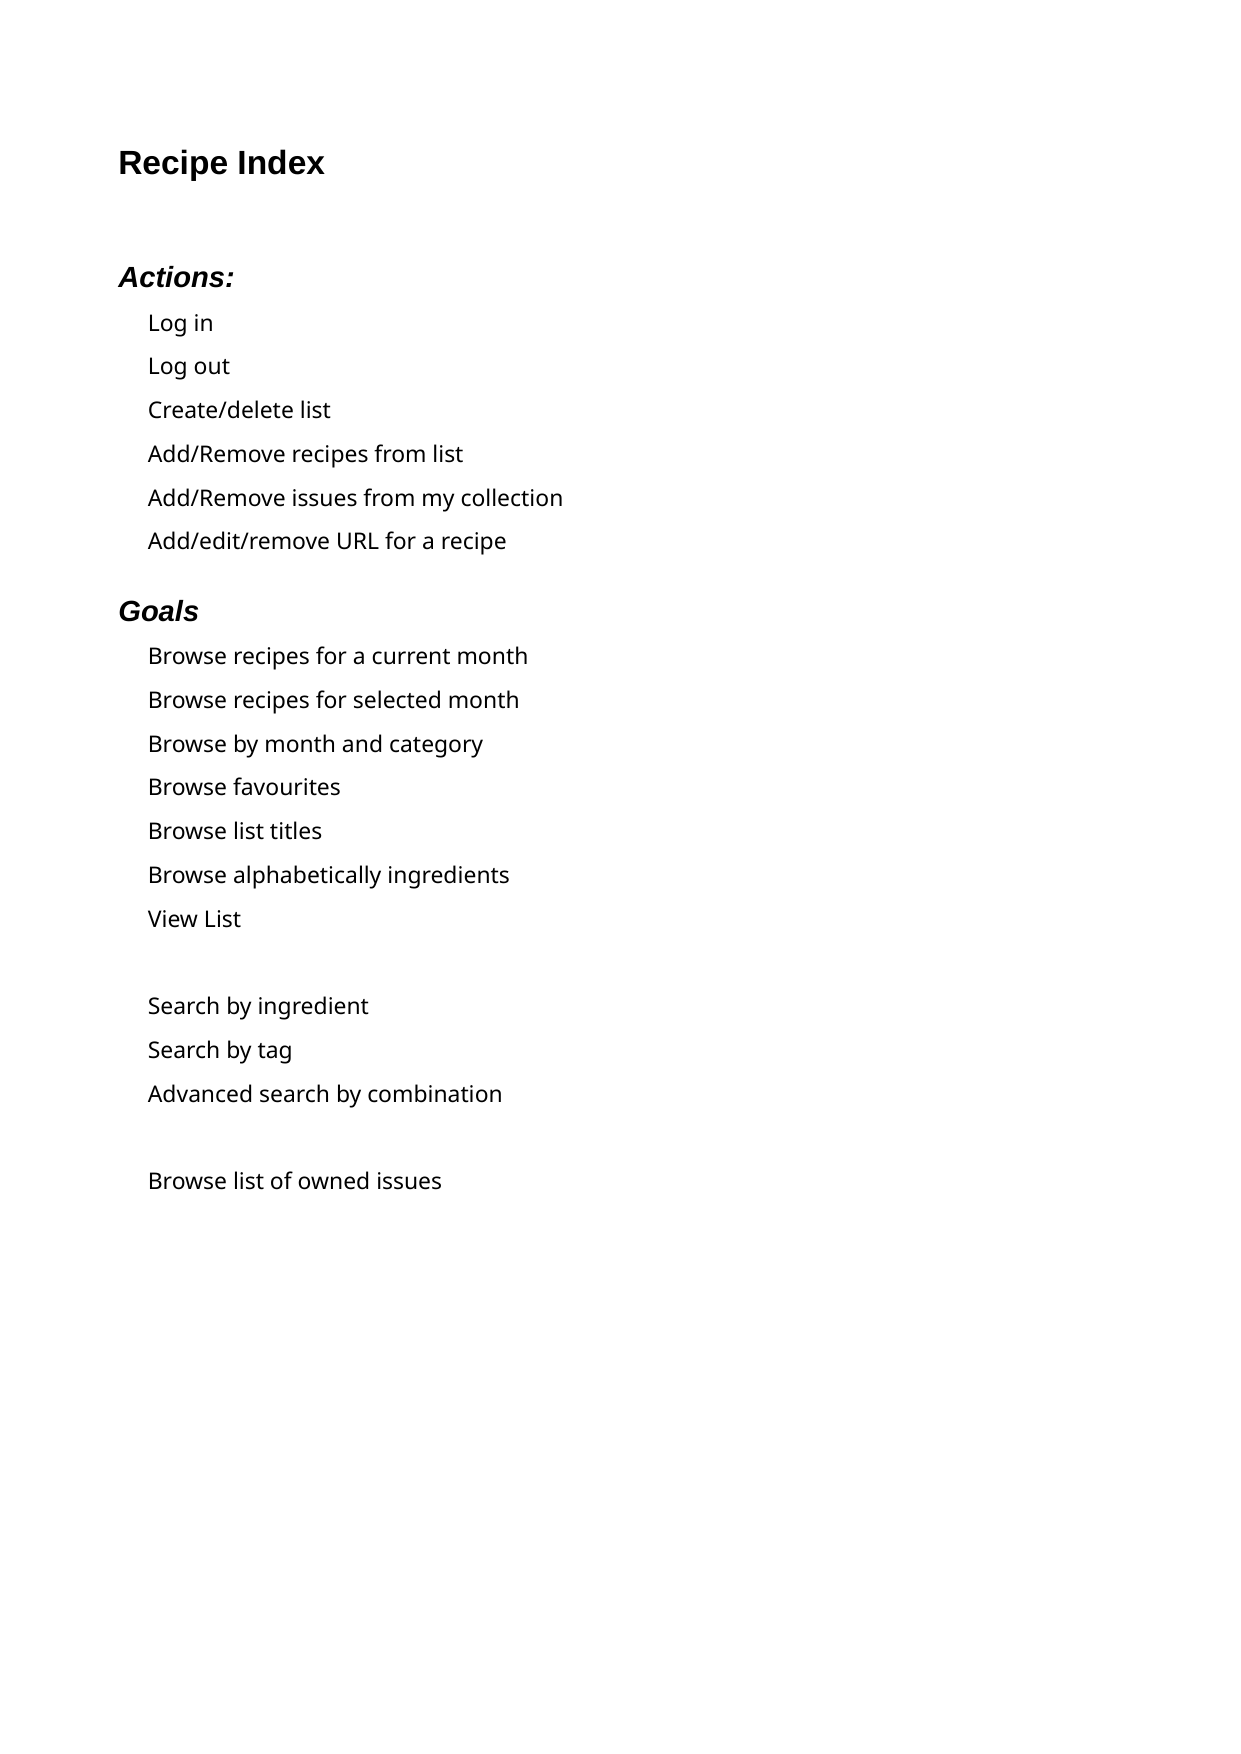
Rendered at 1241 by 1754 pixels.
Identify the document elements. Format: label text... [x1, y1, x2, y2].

text Browse recipes for selected month [148, 684, 1122, 715]
text Browse list of owned issues [148, 1165, 1122, 1196]
text Log in [148, 307, 1122, 338]
text Add/edit/remove URL for a recipe [148, 525, 1122, 557]
text Add/Remove issues from my collection [148, 482, 1122, 513]
subtitle Actions: [118, 261, 1122, 294]
text Browse recipes for a current month [148, 640, 1122, 671]
text Add/Remove recipes from list [148, 438, 1122, 469]
text Browse by month and category [148, 728, 1122, 759]
text Search by ingredient [148, 990, 1122, 1021]
text Create/delete list [148, 394, 1122, 425]
text Browse favourites [148, 771, 1122, 803]
subtitle Goals [118, 594, 1122, 628]
text Log out [148, 350, 1122, 382]
text Search by tag [148, 1034, 1122, 1065]
text Browse alphabetically ingredients [148, 859, 1122, 890]
text Advanced search by combination [148, 1078, 1122, 1109]
subtitle Recipe Index [118, 143, 1122, 182]
text View List [148, 903, 1122, 934]
text Browse list titles [148, 815, 1122, 846]
